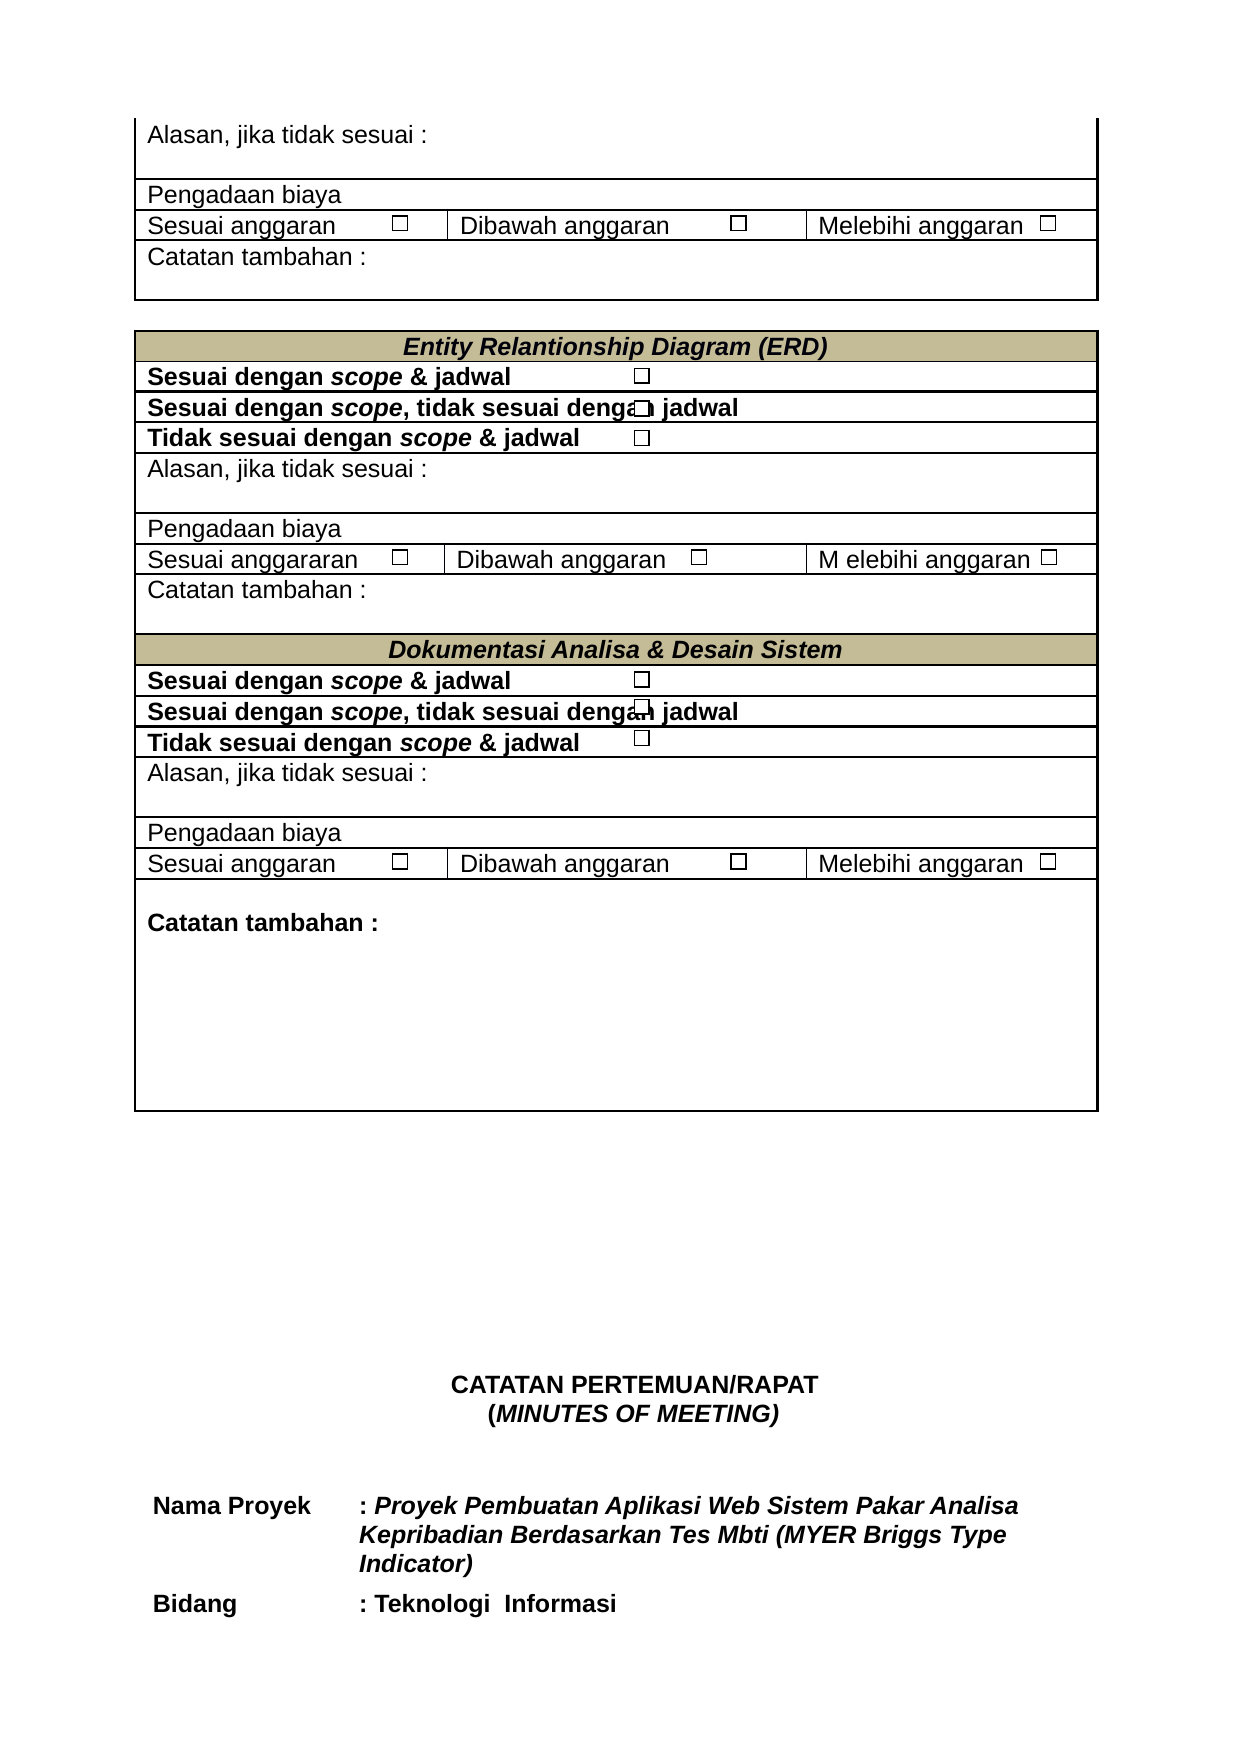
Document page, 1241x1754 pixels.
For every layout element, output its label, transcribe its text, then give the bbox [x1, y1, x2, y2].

table_cell Tidak sesuai dengan scope & jadwal [136, 728, 1096, 756]
table_cell Sesuai dengan scope, tidak sesuai dengan jadwal [136, 697, 1096, 725]
table_cell M elebihi anggaran [807, 545, 1096, 573]
table_cell Melebihi anggaran [807, 211, 1096, 239]
table_cell Sesuai anggaran [136, 211, 447, 239]
table_cell Sesuai dengan scope & jadwal [136, 362, 1096, 390]
table_cell Pengadaan biaya [136, 818, 1096, 847]
table_cell Sesuai anggaran [136, 849, 447, 877]
table_cell Dibawah anggaran [445, 545, 806, 573]
table_header : Proyek Pembuatan Aplikasi Web Sistem Pakar Analisa Kepribadian Berdasarkan Tes Mbti (MYER Briggs Type Indicator) [353, 1485, 1122, 1583]
table_cell Catatan tambahan : [136, 880, 1096, 1109]
table_cell Alasan, jika tidak sesuai : [136, 454, 1096, 512]
table_header Nama Proyek [147, 1485, 353, 1583]
text CATATAN PERTEMUAN/RAPAT [147, 1370, 1122, 1399]
table_cell Bidang [147, 1583, 353, 1623]
table_cell Tidak sesuai dengan scope & jadwal [136, 423, 1096, 452]
table_cell Sesuai dengan scope & jadwal [136, 666, 1096, 694]
table_cell Alasan, jika tidak sesuai : [136, 758, 1096, 816]
table_cell Catatan tambahan : [136, 575, 1096, 633]
table_cell Sesuai dengan scope, tidak sesuai dengan jadwal [136, 393, 1096, 421]
table_cell Sesuai anggararan [136, 545, 444, 573]
table_cell Melebihi anggaran [807, 849, 1096, 877]
table_cell Dibawah anggaran [448, 211, 806, 239]
table_cell Pengadaan biaya [136, 514, 1096, 542]
table_cell Catatan tambahan : [136, 241, 1096, 299]
table_cell : Teknologi Informasi [353, 1583, 1122, 1623]
table_cell Dibawah anggaran [448, 849, 806, 877]
table_cell Pengadaan biaya [136, 180, 1096, 208]
table_header Entity Relantionship Diagram (ERD) [136, 332, 1096, 361]
table_cell Alasan, jika tidak sesuai : [136, 118, 1096, 178]
text (MINUTES OF MEETING) [147, 1399, 1122, 1428]
table_cell Dokumentasi Analisa & Desain Sistem [136, 635, 1096, 664]
